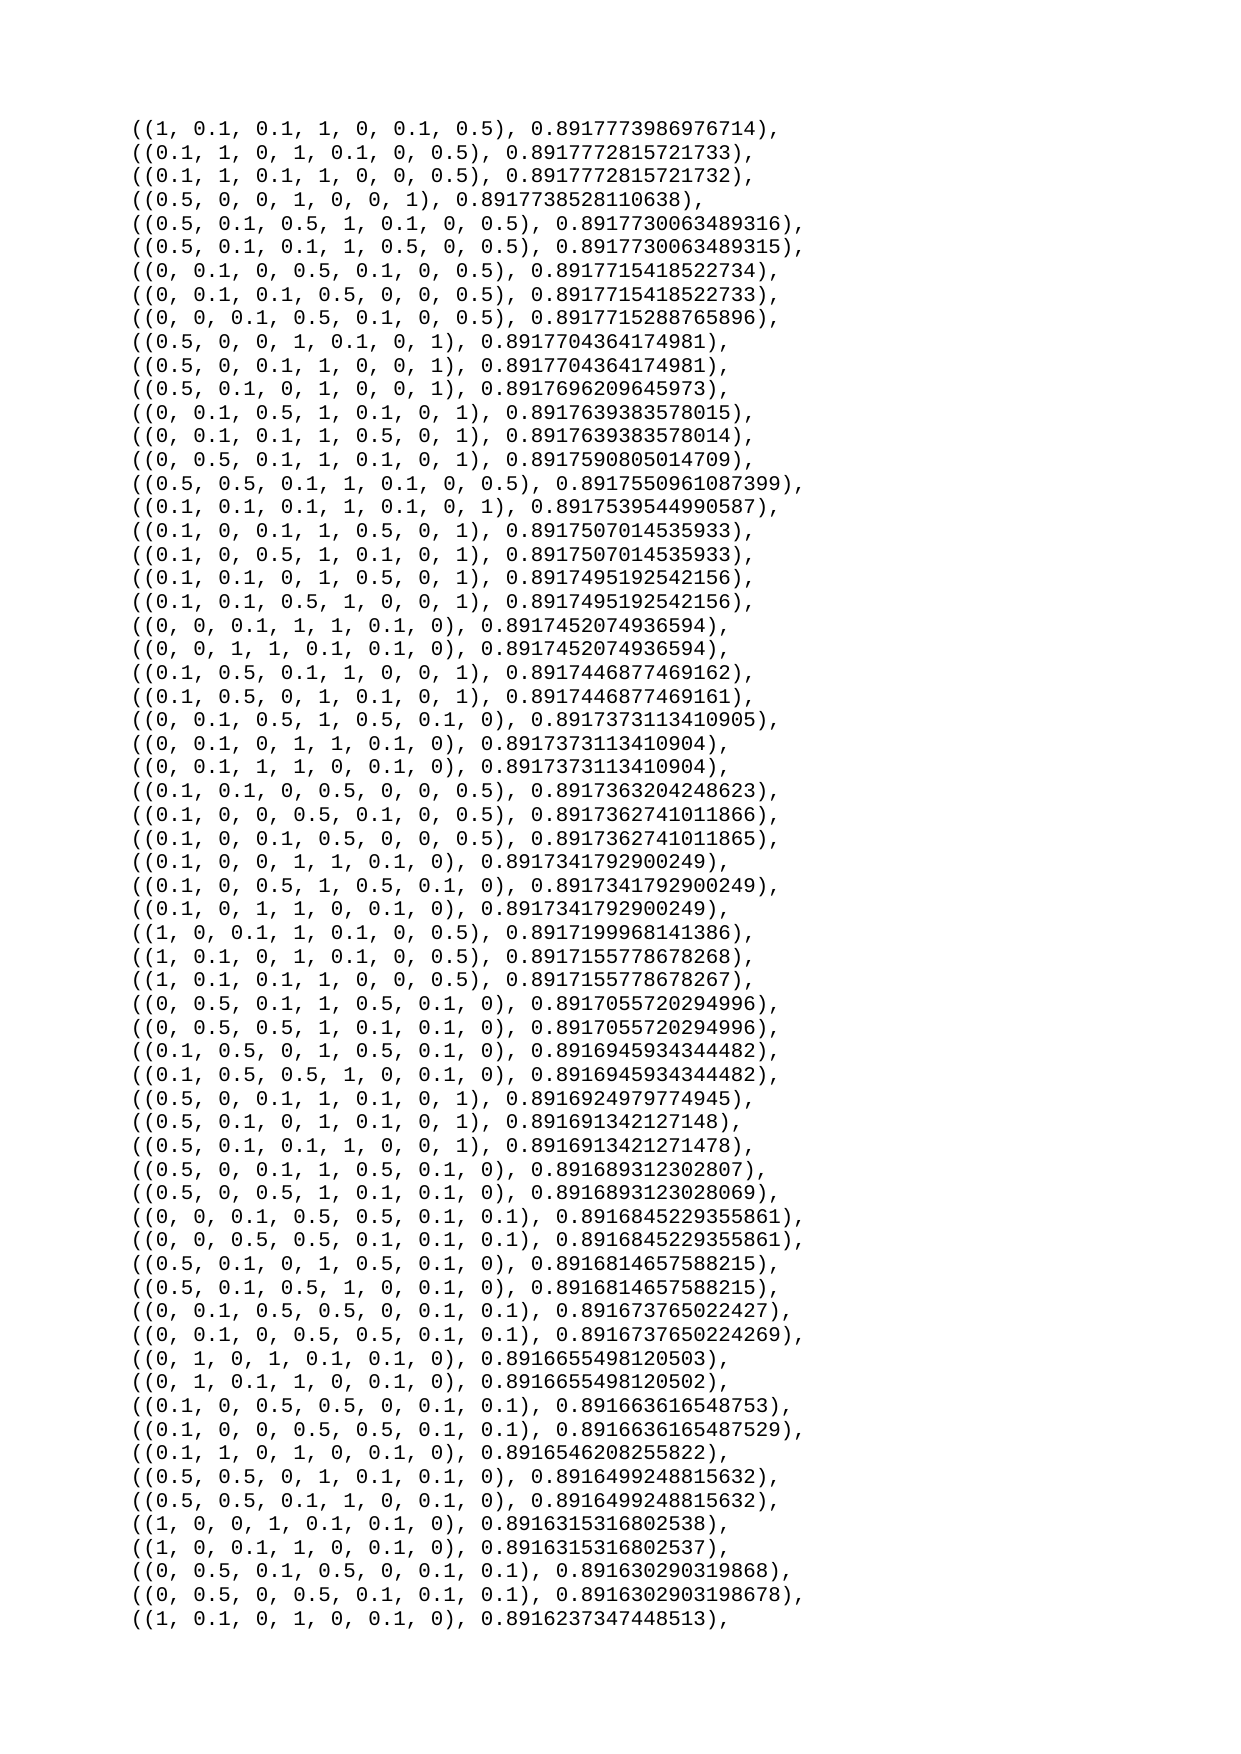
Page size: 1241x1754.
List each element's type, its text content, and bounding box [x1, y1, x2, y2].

text ((0, 0.1, 0.5, 1, 0.5, 0.1, 0), 0.8917373113410905), [118, 709, 1122, 733]
text ((0, 0.5, 0.1, 1, 0.1, 0, 1), 0.8917590805014709), [118, 449, 1122, 473]
text ((0.1, 1, 0, 1, 0.1, 0, 0.5), 0.8917772815721733), [118, 142, 1122, 165]
text ((0.1, 0.5, 0.5, 1, 0, 0.1, 0), 0.8916945934344482), [118, 1064, 1122, 1088]
text ((0.5, 0.1, 0.1, 1, 0.5, 0, 0.5), 0.8917730063489315), [118, 236, 1122, 260]
text ((0.5, 0.1, 0.5, 1, 0.1, 0, 0.5), 0.8917730063489316), [118, 213, 1122, 236]
text ((0, 0.1, 0, 0.5, 0.1, 0, 0.5), 0.8917715418522734), [118, 260, 1122, 284]
text ((0, 0, 0.1, 0.5, 0.5, 0.1, 0.1), 0.8916845229355861), [118, 1206, 1122, 1229]
text ((0, 1, 0, 1, 0.1, 0.1, 0), 0.8916655498120503), [118, 1348, 1122, 1371]
text ((0.1, 0, 0.5, 0.5, 0, 0.1, 0.1), 0.891663616548753), [118, 1395, 1122, 1419]
text ((0.1, 0.1, 0.5, 1, 0, 0, 1), 0.8917495192542156), [118, 591, 1122, 615]
text ((1, 0, 0.1, 1, 0, 0.1, 0), 0.8916315316802537), [118, 1537, 1122, 1561]
text ((0, 0.1, 0.5, 0.5, 0, 0.1, 0.1), 0.891673765022427), [118, 1300, 1122, 1324]
text ((0.1, 0, 1, 1, 0, 0.1, 0), 0.8917341792900249), [118, 898, 1122, 922]
text ((1, 0.1, 0.1, 1, 0, 0, 0.5), 0.8917155778678267), [118, 969, 1122, 993]
text ((0.1, 0, 0.1, 0.5, 0, 0, 0.5), 0.8917362741011865), [118, 827, 1122, 851]
text ((0.1, 0, 0, 0.5, 0.5, 0.1, 0.1), 0.8916636165487529), [118, 1419, 1122, 1442]
text ((0.5, 0, 0, 1, 0.1, 0, 1), 0.8917704364174981), [118, 331, 1122, 354]
text ((0.5, 0, 0.1, 1, 0.1, 0, 1), 0.8916924979774945), [118, 1088, 1122, 1111]
text ((0.1, 0, 0.1, 1, 0.5, 0, 1), 0.8917507014535933), [118, 520, 1122, 544]
text ((0.1, 1, 0.1, 1, 0, 0, 0.5), 0.8917772815721732), [118, 165, 1122, 189]
text ((0, 0.1, 0, 1, 1, 0.1, 0), 0.8917373113410904), [118, 733, 1122, 757]
text ((0.5, 0.1, 0.5, 1, 0, 0.1, 0), 0.8916814657588215), [118, 1277, 1122, 1300]
text ((1, 0.1, 0, 1, 0.1, 0, 0.5), 0.8917155778678268), [118, 946, 1122, 969]
text ((0, 0, 1, 1, 0.1, 0.1, 0), 0.8917452074936594), [118, 638, 1122, 662]
text ((1, 0, 0, 1, 0.1, 0.1, 0), 0.8916315316802538), [118, 1513, 1122, 1537]
text ((0.1, 0, 0.5, 1, 0.5, 0.1, 0), 0.8917341792900249), [118, 875, 1122, 898]
text ((0.5, 0.5, 0, 1, 0.1, 0.1, 0), 0.8916499248815632), [118, 1466, 1122, 1489]
text ((0.1, 0, 0, 1, 1, 0.1, 0), 0.8917341792900249), [118, 851, 1122, 875]
text ((0, 0.5, 0.5, 1, 0.1, 0.1, 0), 0.8917055720294996), [118, 1017, 1122, 1040]
text ((0.5, 0.1, 0, 1, 0.1, 0, 1), 0.891691342127148), [118, 1111, 1122, 1135]
text ((0, 0, 0.1, 0.5, 0.1, 0, 0.5), 0.8917715288765896), [118, 307, 1122, 331]
text ((0.5, 0.1, 0.1, 1, 0, 0, 1), 0.8916913421271478), [118, 1135, 1122, 1158]
text ((0, 0.1, 0.1, 0.5, 0, 0, 0.5), 0.8917715418522733), [118, 284, 1122, 307]
text ((0.5, 0.5, 0.1, 1, 0.1, 0, 0.5), 0.8917550961087399), [118, 473, 1122, 496]
text ((0, 0.5, 0.1, 0.5, 0, 0.1, 0.1), 0.891630290319868), [118, 1561, 1122, 1584]
text ((0, 0, 0.5, 0.5, 0.1, 0.1, 0.1), 0.8916845229355861), [118, 1229, 1122, 1253]
text ((0.5, 0, 0.1, 1, 0, 0, 1), 0.8917704364174981), [118, 354, 1122, 378]
text ((0, 0, 0.1, 1, 1, 0.1, 0), 0.8917452074936594), [118, 615, 1122, 638]
text ((1, 0.1, 0.1, 1, 0, 0.1, 0.5), 0.8917773986976714), [118, 118, 1122, 142]
text ((0, 0.1, 0.1, 1, 0.5, 0, 1), 0.8917639383578014), [118, 426, 1122, 449]
text ((0.5, 0.1, 0, 1, 0, 0, 1), 0.8917696209645973), [118, 378, 1122, 402]
text ((0.1, 0, 0, 0.5, 0.1, 0, 0.5), 0.8917362741011866), [118, 804, 1122, 827]
text ((0.1, 0.5, 0, 1, 0.5, 0.1, 0), 0.8916945934344482), [118, 1040, 1122, 1064]
text ((0.5, 0, 0.5, 1, 0.1, 0.1, 0), 0.8916893123028069), [118, 1182, 1122, 1206]
text ((0.1, 0.1, 0, 1, 0.5, 0, 1), 0.8917495192542156), [118, 567, 1122, 591]
text ((0.1, 0.1, 0.1, 1, 0.1, 0, 1), 0.8917539544990587), [118, 496, 1122, 520]
text ((0, 0.5, 0, 0.5, 0.1, 0.1, 0.1), 0.8916302903198678), [118, 1584, 1122, 1608]
text ((0, 1, 0.1, 1, 0, 0.1, 0), 0.8916655498120502), [118, 1371, 1122, 1395]
text ((0, 0.1, 0, 0.5, 0.5, 0.1, 0.1), 0.8916737650224269), [118, 1324, 1122, 1348]
text ((0.1, 0, 0.5, 1, 0.1, 0, 1), 0.8917507014535933), [118, 544, 1122, 567]
text ((0.5, 0, 0, 1, 0, 0, 1), 0.8917738528110638), [118, 189, 1122, 213]
text ((0.5, 0.1, 0, 1, 0.5, 0.1, 0), 0.8916814657588215), [118, 1253, 1122, 1277]
text ((0.1, 0.5, 0, 1, 0.1, 0, 1), 0.8917446877469161), [118, 686, 1122, 709]
text ((0.1, 0.5, 0.1, 1, 0, 0, 1), 0.8917446877469162), [118, 662, 1122, 686]
text ((0.5, 0.5, 0.1, 1, 0, 0.1, 0), 0.8916499248815632), [118, 1489, 1122, 1513]
text ((0, 0.5, 0.1, 1, 0.5, 0.1, 0), 0.8917055720294996), [118, 993, 1122, 1017]
text ((0, 0.1, 0.5, 1, 0.1, 0, 1), 0.8917639383578015), [118, 402, 1122, 426]
text ((0.5, 0, 0.1, 1, 0.5, 0.1, 0), 0.891689312302807), [118, 1158, 1122, 1182]
text ((0, 0.1, 1, 1, 0, 0.1, 0), 0.8917373113410904), [118, 757, 1122, 780]
text ((1, 0.1, 0, 1, 0, 0.1, 0), 0.8916237347448513), [118, 1608, 1122, 1631]
text ((1, 0, 0.1, 1, 0.1, 0, 0.5), 0.8917199968141386), [118, 922, 1122, 946]
text ((0.1, 1, 0, 1, 0, 0.1, 0), 0.8916546208255822), [118, 1442, 1122, 1466]
text ((0.1, 0.1, 0, 0.5, 0, 0, 0.5), 0.8917363204248623), [118, 780, 1122, 804]
